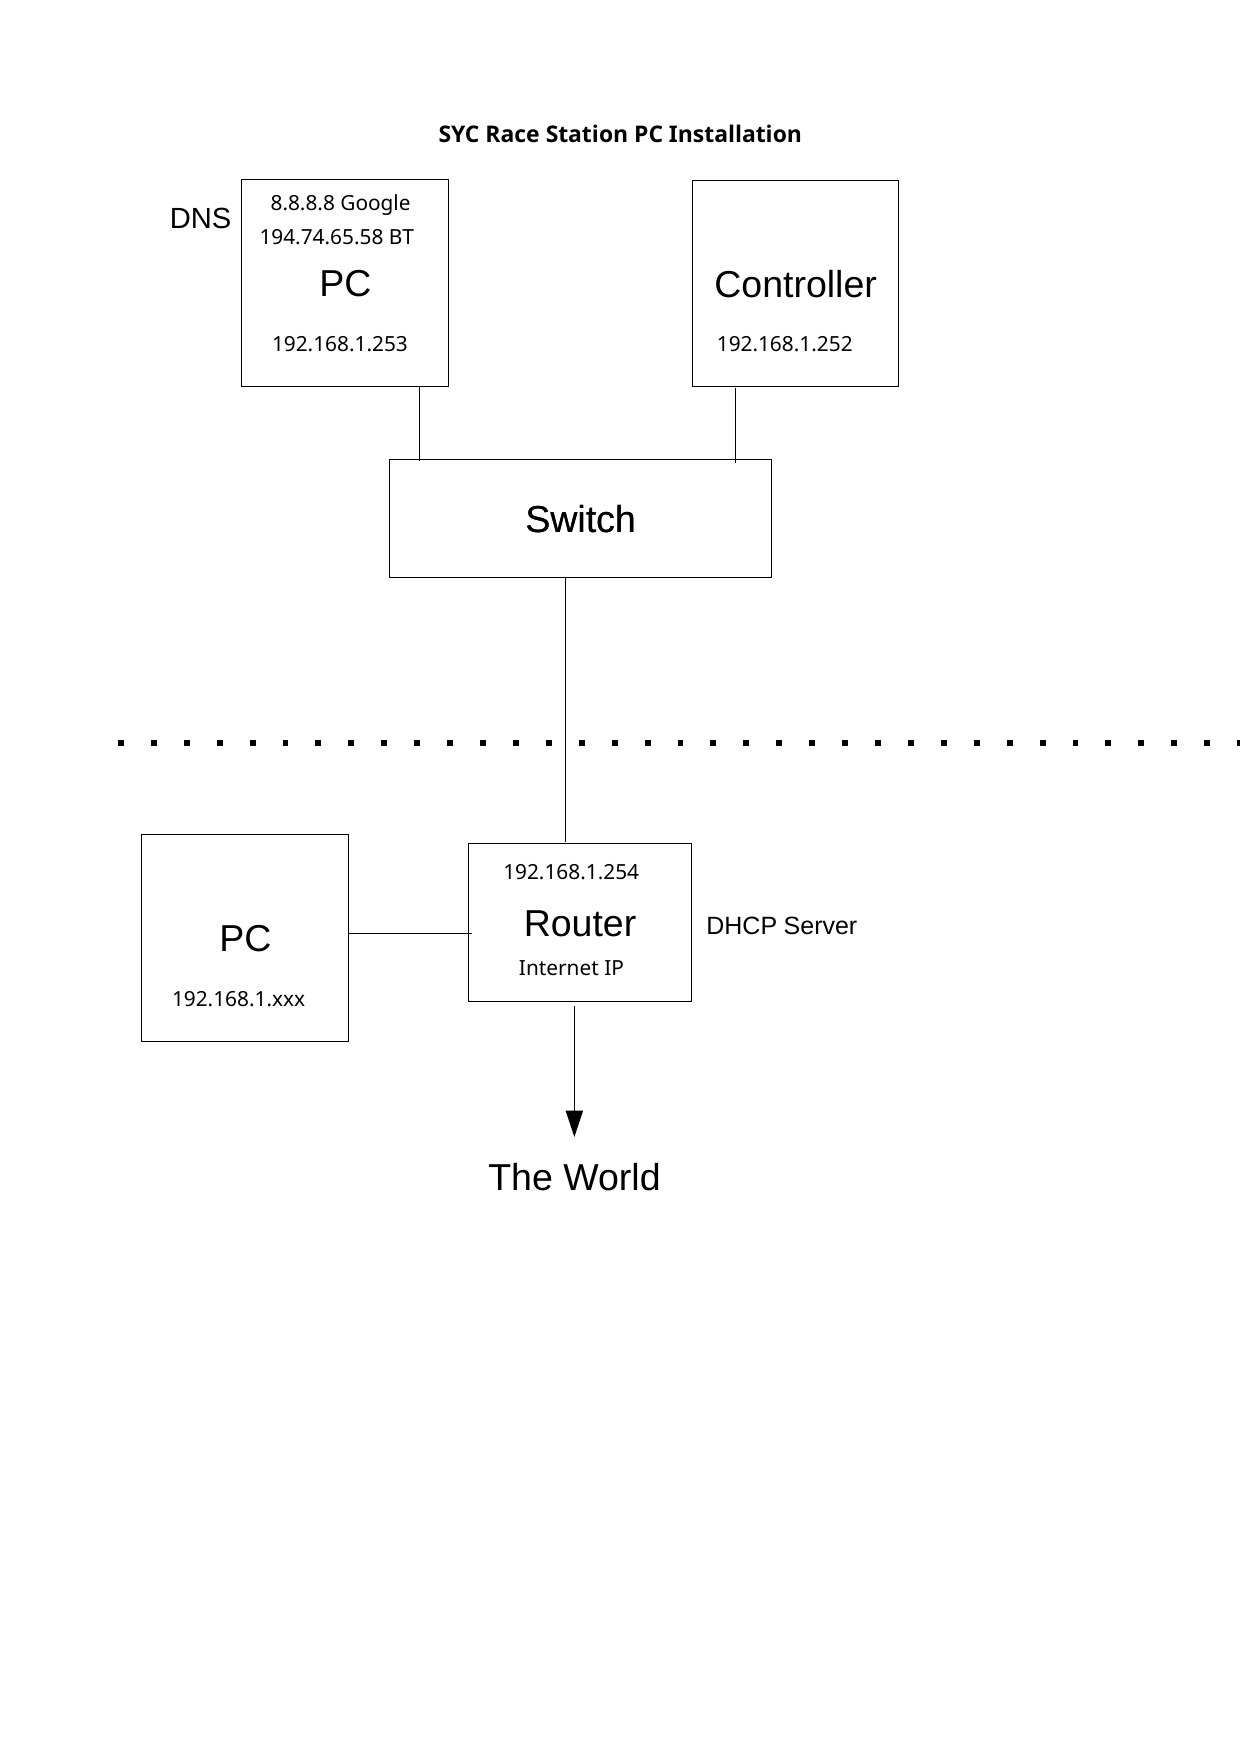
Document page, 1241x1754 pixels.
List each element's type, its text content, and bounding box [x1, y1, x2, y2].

text SYC Race Station PC Installation [118, 118, 1122, 149]
